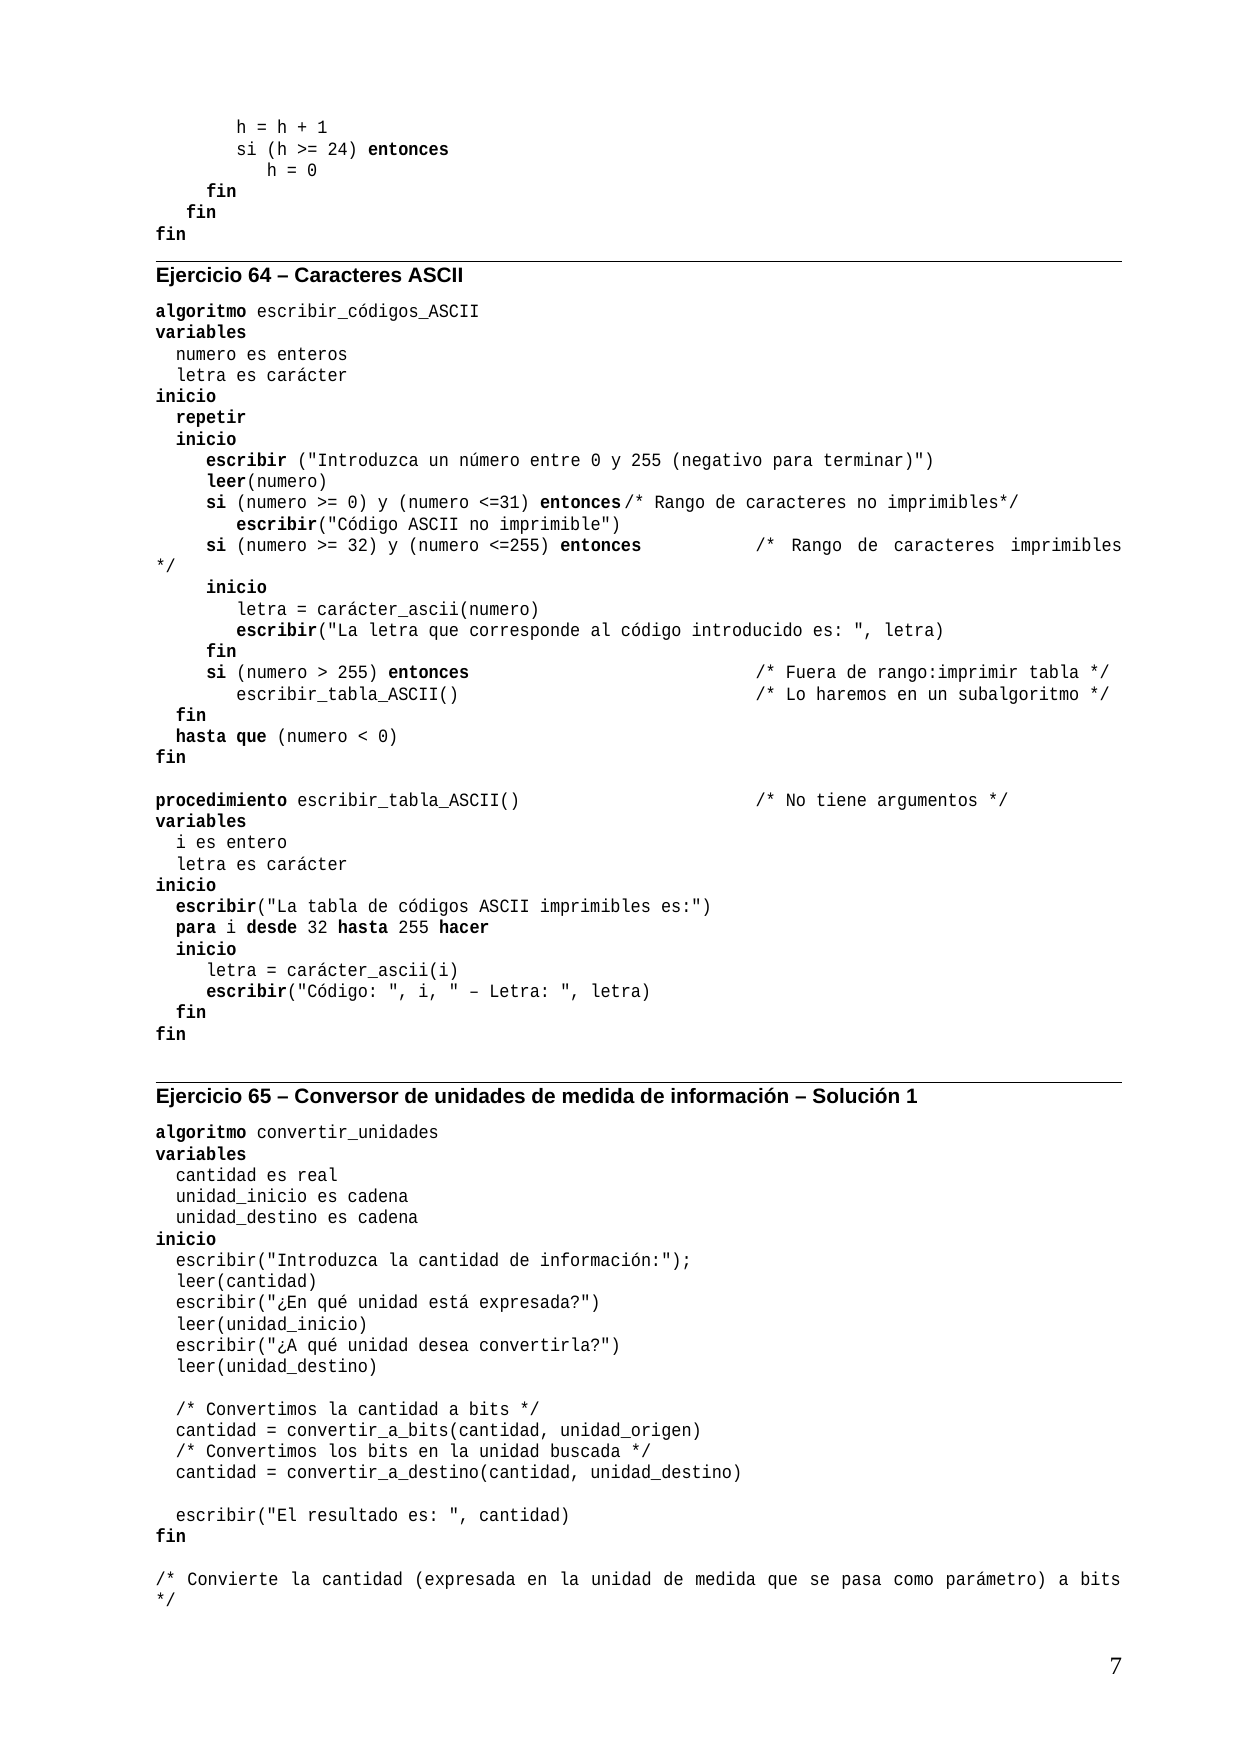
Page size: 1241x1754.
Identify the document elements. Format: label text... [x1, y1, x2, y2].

text letra es carácter [155, 854, 1122, 876]
text fin [155, 1003, 1122, 1024]
text algoritmo convertir_unidades [155, 1123, 1122, 1144]
text h = 0 [155, 161, 1122, 182]
text inicio [155, 387, 1122, 408]
text Ejercicio 65 – Conversor de unidades de medida de información – Solución 1 [156, 1083, 1122, 1108]
text leer(cantidad) [155, 1272, 1122, 1293]
text inicio [155, 876, 1122, 897]
text hasta que (numero < 0) [155, 727, 1122, 748]
text procedimiento escribir_tabla_ASCII() /* No tiene argumentos */ [155, 791, 1122, 812]
text leer(unidad_inicio) [155, 1314, 1122, 1336]
text escribir("El resultado es: ", cantidad) [155, 1506, 1122, 1527]
text cantidad = convertir_a_destino(cantidad, unidad_destino) [155, 1463, 1122, 1484]
text inicio [155, 578, 1122, 599]
text escribir_tabla_ASCII() /* Lo haremos en un subalgoritmo */ [155, 684, 1122, 706]
text fin [155, 1024, 1122, 1046]
text algoritmo escribir_códigos_ASCII [155, 302, 1122, 323]
text fin [155, 748, 1122, 769]
text unidad_inicio es cadena [155, 1187, 1122, 1208]
text /* Convertimos los bits en la unidad buscada */ [155, 1442, 1122, 1463]
text fin [155, 224, 1122, 246]
text /* Convierte la cantidad (expresada en la unidad de medida que se pasa como parámetro) a bits */ [155, 1569, 1122, 1612]
text leer(numero) [155, 472, 1122, 493]
text inicio [155, 429, 1122, 451]
text escribir ("Introduzca un número entre 0 y 255 (negativo para terminar)") [155, 451, 1122, 472]
text fin [155, 706, 1122, 727]
text letra es carácter [155, 366, 1122, 387]
text leer(unidad_destino) [155, 1357, 1122, 1378]
text fin [155, 182, 1122, 203]
text cantidad es real [155, 1166, 1122, 1187]
text si (numero > 255) entonces /* Fuera de rango:imprimir tabla */ [155, 663, 1122, 684]
text inicio [155, 1229, 1122, 1251]
text i es entero [155, 833, 1122, 854]
text letra = carácter_ascii(numero) [155, 599, 1122, 621]
text escribir("¿En qué unidad está expresada?") [155, 1293, 1122, 1314]
text escribir("¿A qué unidad desea convertirla?") [155, 1336, 1122, 1357]
text escribir("La letra que corresponde al código introducido es: ", letra) [155, 621, 1122, 642]
text escribir("Introduzca la cantidad de información:"); [155, 1251, 1122, 1272]
text escribir("La tabla de códigos ASCII imprimibles es:") [155, 897, 1122, 918]
text fin [155, 642, 1122, 663]
text h = h + 1 [155, 118, 1122, 139]
text unidad_destino es cadena [155, 1208, 1122, 1229]
text si (h >= 24) entonces [155, 139, 1122, 161]
text si (numero >= 32) y (numero <=255) entonces /* Rango de caracteres imprimibles */ [155, 536, 1122, 578]
text para i desde 32 hasta 255 hacer [155, 918, 1122, 939]
text numero es enteros [155, 344, 1122, 366]
text inicio [155, 939, 1122, 961]
text repetir [155, 408, 1122, 429]
text escribir("Código: ", i, " – Letra: ", letra) [155, 982, 1122, 1003]
text escribir("Código ASCII no imprimible") [155, 514, 1122, 536]
text fin [155, 203, 1122, 224]
text letra = carácter_ascii(i) [155, 961, 1122, 982]
text /* Convertimos la cantidad a bits */ [155, 1399, 1122, 1421]
text si (numero >= 0) y (numero <=31) entonces /* Rango de caracteres no imprimibles*/ [155, 493, 1122, 514]
text variables [155, 323, 1122, 344]
text fin [155, 1527, 1122, 1548]
text variables [155, 1144, 1122, 1166]
text variables [155, 812, 1122, 833]
text cantidad = convertir_a_bits(cantidad, unidad_origen) [155, 1421, 1122, 1442]
text Ejercicio 64 – Caracteres ASCII [156, 262, 1122, 287]
